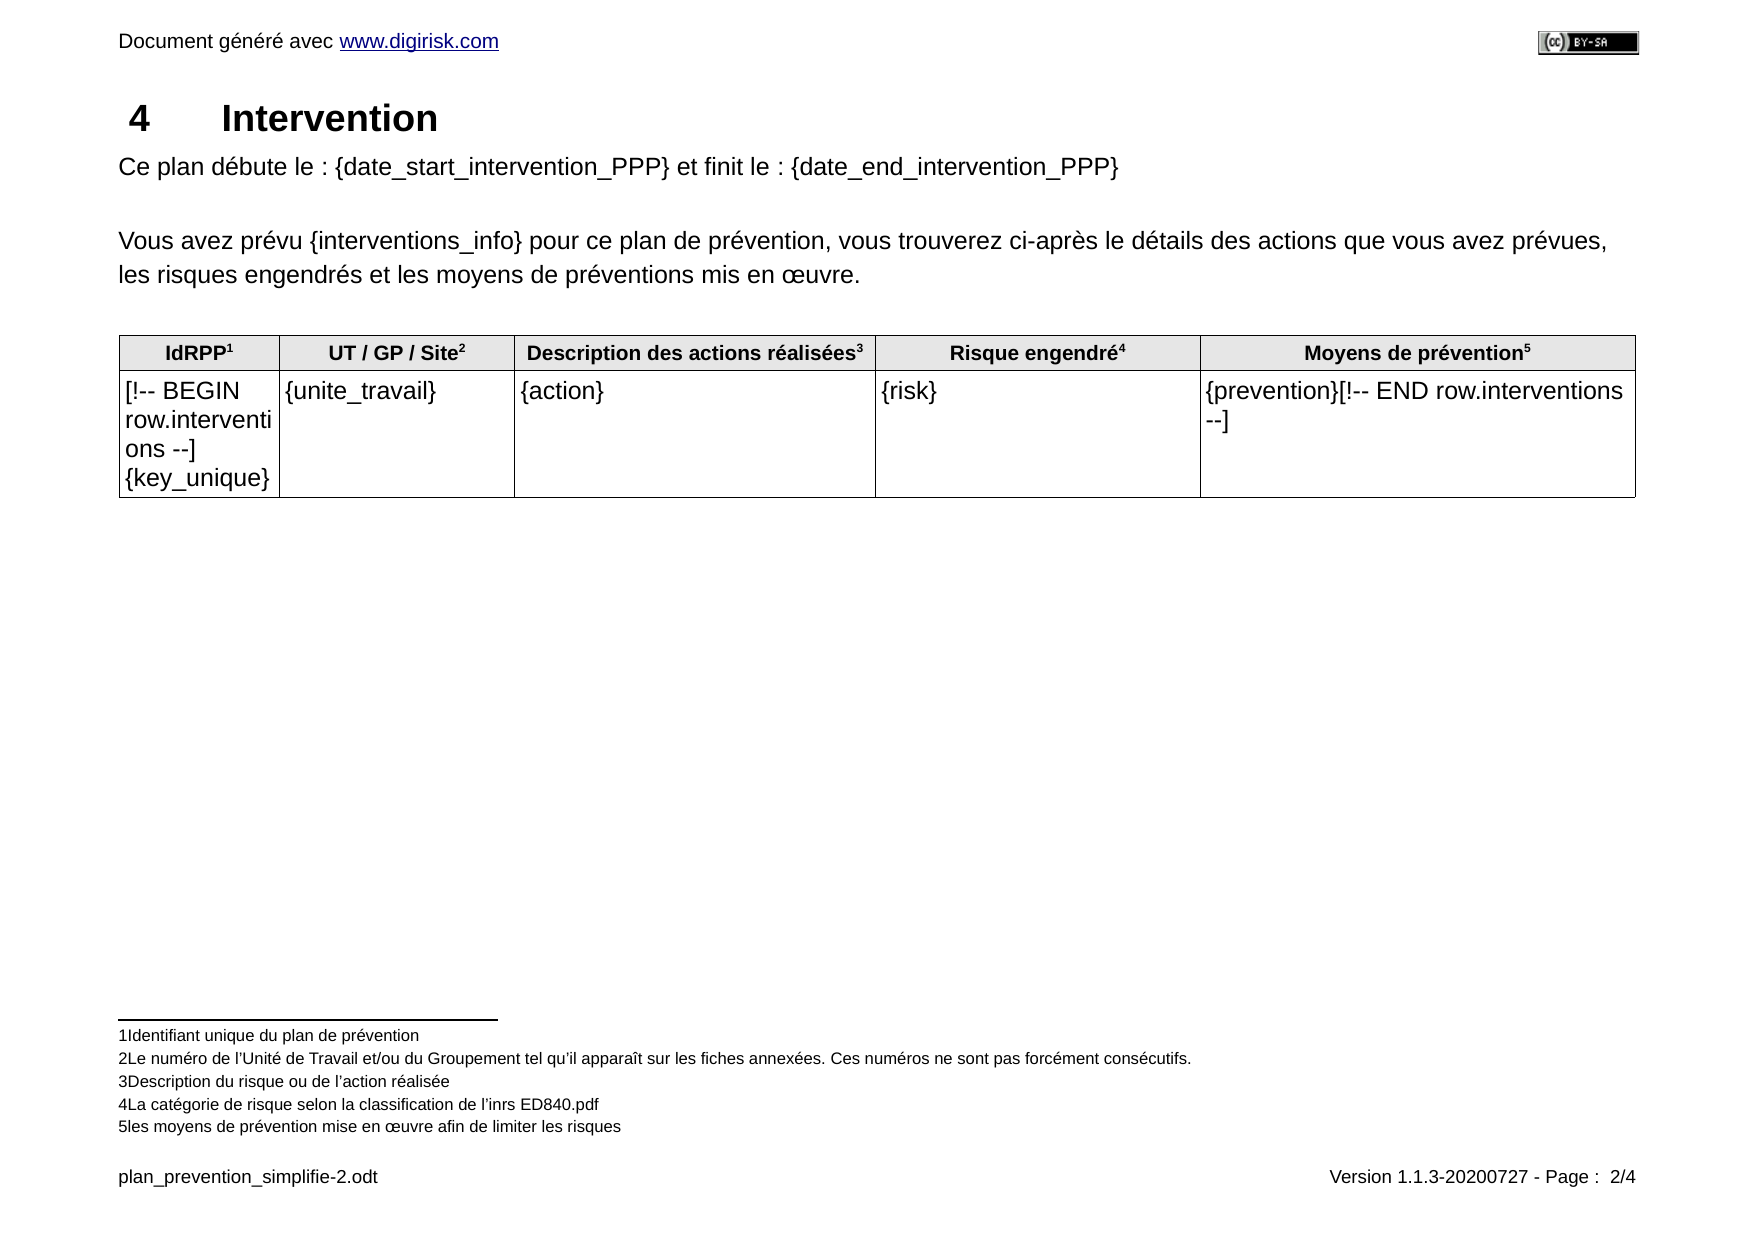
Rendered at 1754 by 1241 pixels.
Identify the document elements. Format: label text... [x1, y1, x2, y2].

table_cell {prevention}[!-- END row.interventions --] [1201, 371, 1635, 497]
picture [1538, 31, 1640, 55]
subtitle Intervention [118, 96, 1636, 139]
table_cell {risk} [876, 371, 1200, 497]
table_cell {unite_travail} [280, 371, 514, 497]
table_cell [!-- BEGIN row.interventions --]{key_unique} [120, 371, 279, 497]
table_cell {action} [515, 371, 875, 497]
text Vous avez prévu {interventions_info} pour ce plan de prévention, vous trouverez ci-après le détails des actions que vous avez prévues, les risques engendrés et les moyens de préventions mis en œuvre. [118, 226, 1636, 289]
table_header Moyens de prévention [1201, 336, 1635, 370]
text Ce plan débute le : {date_start_intervention_PPP} et finit le : {date_end_intervention_PPP} [118, 152, 1636, 180]
table_header Description des actions réalisées [515, 336, 875, 370]
table_header IdRPP [120, 336, 279, 370]
table_header Risque engendré [876, 336, 1200, 370]
table_header UT / GP / Site [280, 336, 514, 370]
